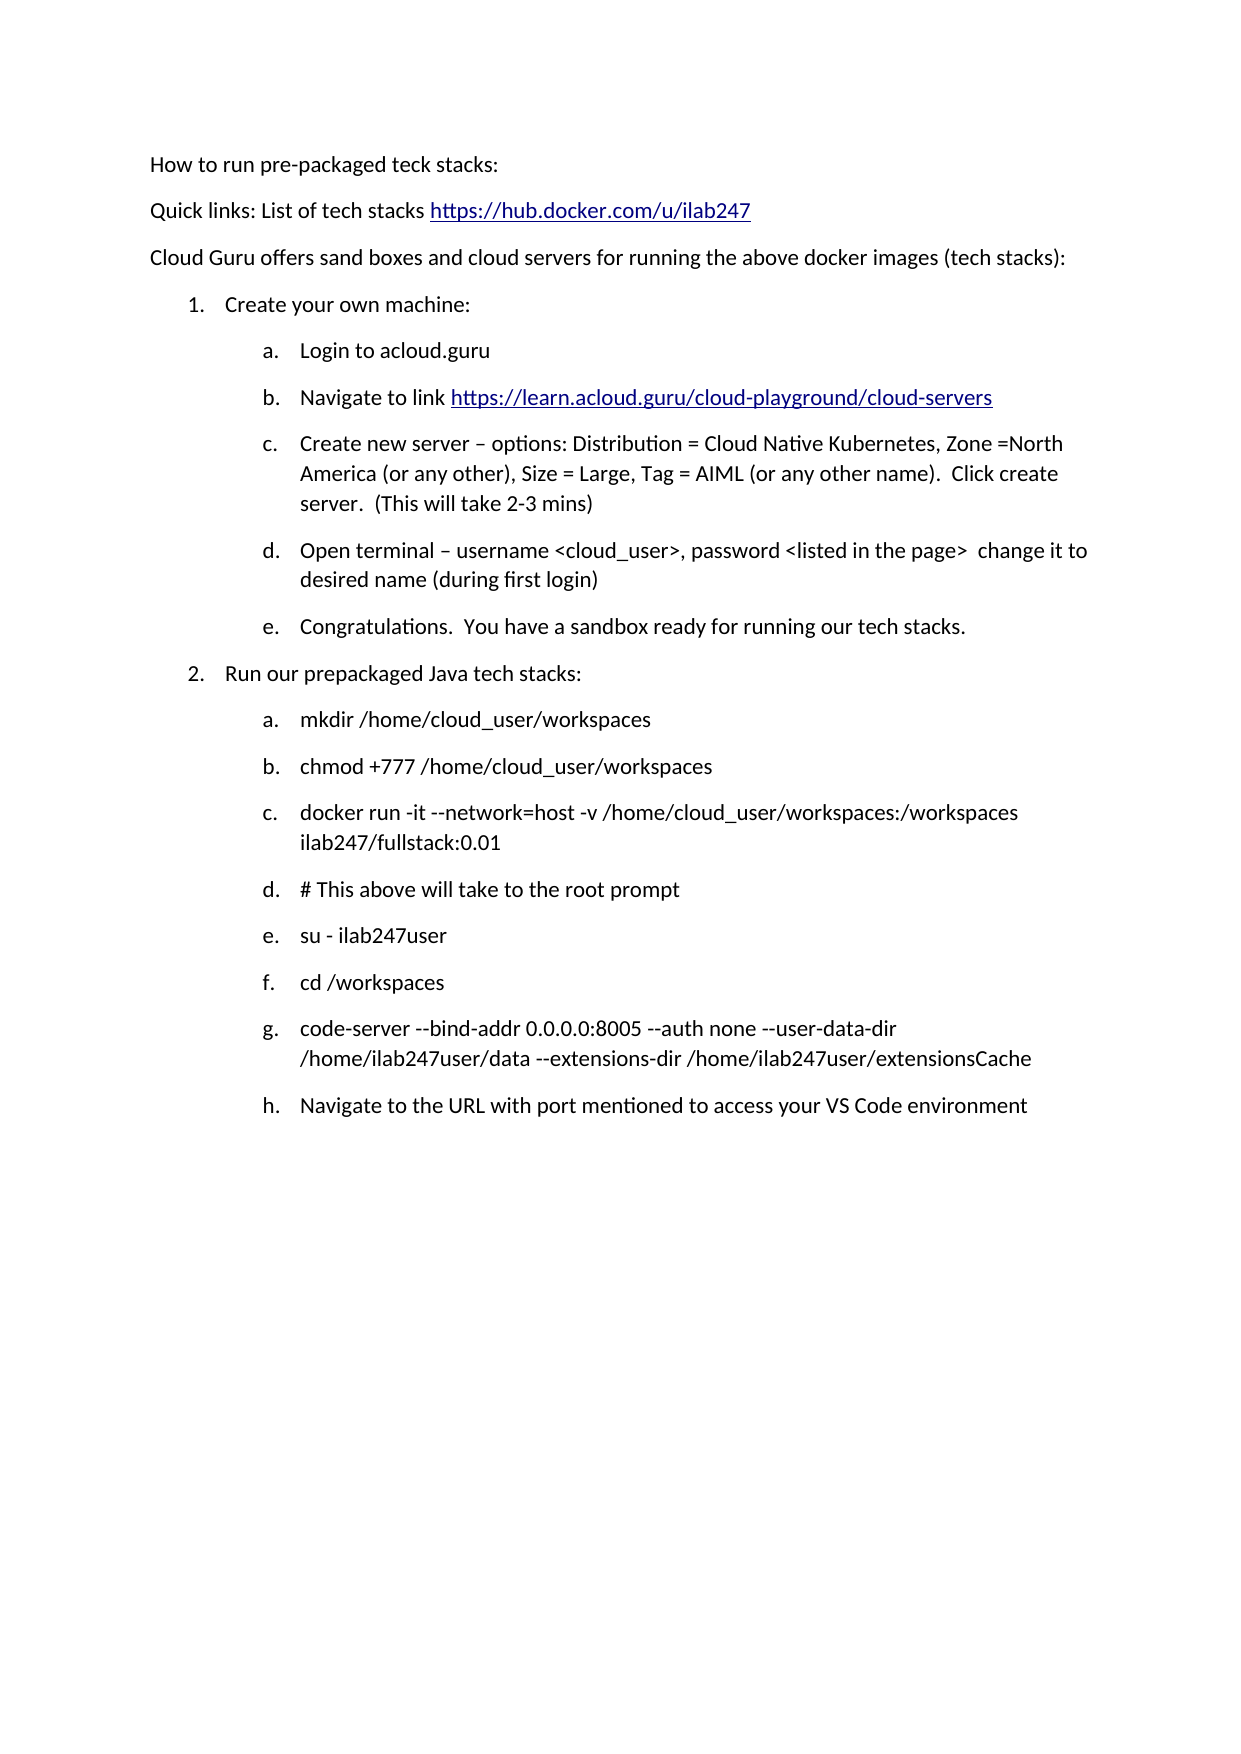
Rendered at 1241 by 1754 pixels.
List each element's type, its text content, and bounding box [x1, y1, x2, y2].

list Navigate to the URL with port mentioned to access your VS Code environment [262, 1091, 1090, 1119]
list chmod +777 /home/cloud_user/workspaces [262, 752, 1090, 780]
list mkdir /home/cloud_user/workspaces [262, 705, 1090, 733]
list cd /workspaces [262, 968, 1090, 996]
list Navigate to link https://learn.acloud.guru/cloud-playground/cloud-servers [262, 383, 1090, 411]
list # This above will take to the root prompt [262, 875, 1090, 903]
list Create new server – options: Distribution = Cloud Native Kubernetes, Zone =North America (or any other), Size = Large, Tag = AIML (or any other name). Click create server. (This will take 2-3 mins) [262, 429, 1090, 517]
list Login to acloud.guru [262, 336, 1090, 364]
list Open terminal – username <cloud_user>, password <listed in the page> change it to desired name (during first login) [262, 536, 1090, 594]
text Cloud Guru offers sand boxes and cloud servers for running the above docker images (tech stacks): [150, 243, 1090, 271]
list Create your own machine: [187, 290, 1090, 318]
list su - ilab247user [262, 921, 1090, 949]
list Congratulations. You have a sandbox ready for running our tech stacks. [262, 612, 1090, 640]
text Quick links: List of tech stacks https://hub.docker.com/u/ilab247 [150, 197, 1090, 224]
list docker run -it --network=host -v /home/cloud_user/workspaces:/workspaces ilab247/fullstack:0.01 [262, 798, 1090, 856]
list Run our prepackaged Java tech stacks: [187, 659, 1090, 687]
list code-server --bind-addr 0.0.0.0:8005 --auth none --user-data-dir /home/ilab247user/data --extensions-dir /home/ilab247user/extensionsCache [262, 1014, 1090, 1072]
text How to run pre-packaged teck stacks: [150, 150, 1090, 178]
